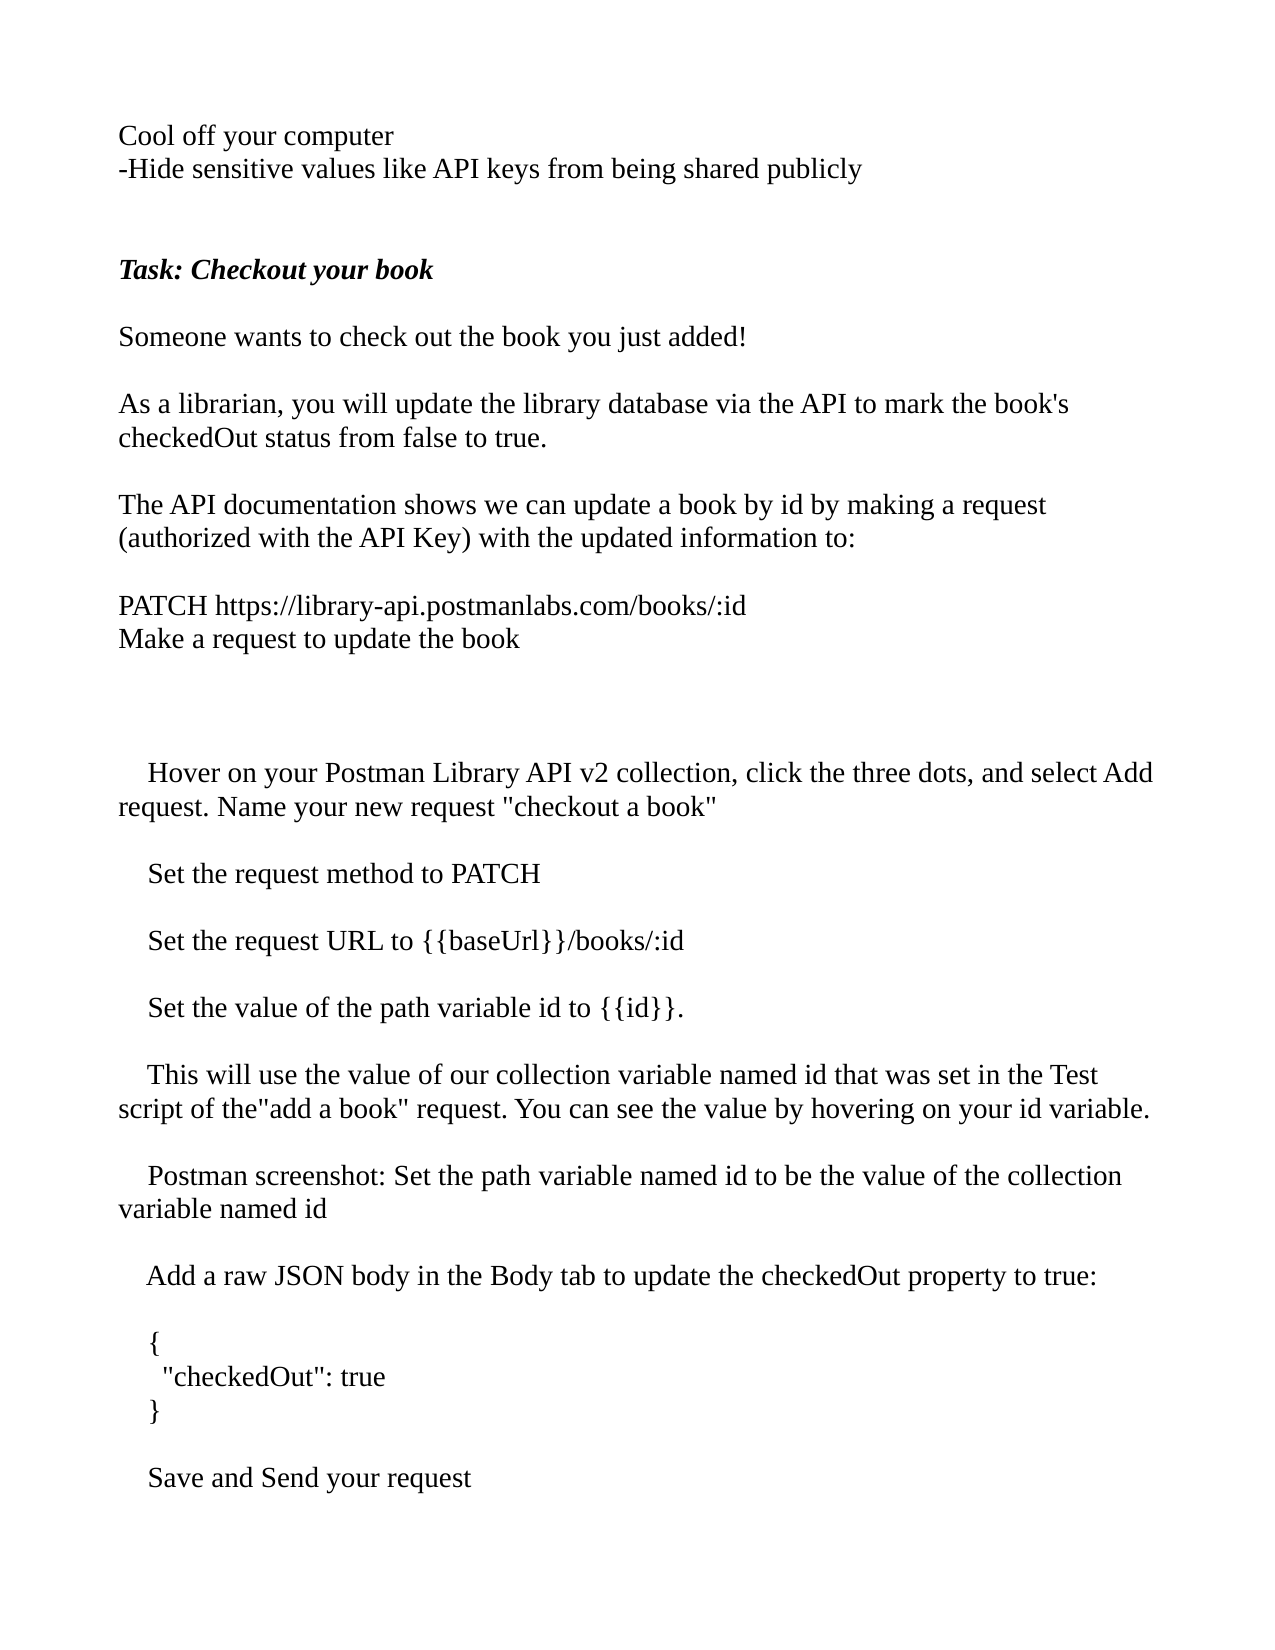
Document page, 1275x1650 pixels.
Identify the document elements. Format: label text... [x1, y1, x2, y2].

text "checkedOut": true [118, 1359, 1157, 1393]
text Postman screenshot: Set the path variable named id to be the value of the collection variable named id [118, 1158, 1157, 1225]
text Add a raw JSON body in the Body tab to update the checkedOut property to true: [118, 1258, 1157, 1292]
text Task: Checkout your book [118, 252, 1157, 286]
text Set the request method to PATCH [118, 856, 1157, 889]
text PATCH https://library-api.postmanlabs.com/books/:id [118, 588, 1157, 621]
text The API documentation shows we can update a book by id by making a request (authorized with the API Key) with the updated information to: [118, 487, 1157, 554]
text } [118, 1393, 1157, 1426]
text Make a request to update the book [118, 621, 1157, 655]
text Save and Send your request [118, 1460, 1157, 1493]
text Hover on your Postman Library API v2 collection, click the three dots, and select Add request. Name your new request "checkout a book" [118, 755, 1157, 822]
text Someone wants to check out the book you just added! [118, 319, 1157, 353]
text Cool off your computer [118, 118, 1157, 152]
text { [118, 1326, 1157, 1359]
text Set the request URL to {{baseUrl}}/books/:id [118, 923, 1157, 957]
text -Hide sensitive values like API keys from being shared publicly [118, 152, 1157, 185]
text Set the value of the path variable id to {{id}}. [118, 990, 1157, 1024]
text As a librarian, you will update the library database via the API to mark the book's checkedOut status from false to true. [118, 386, 1157, 453]
text This will use the value of our collection variable named id that was set in the Test script of the"add a book" request. You can see the value by hovering on your id variable. [118, 1057, 1157, 1124]
